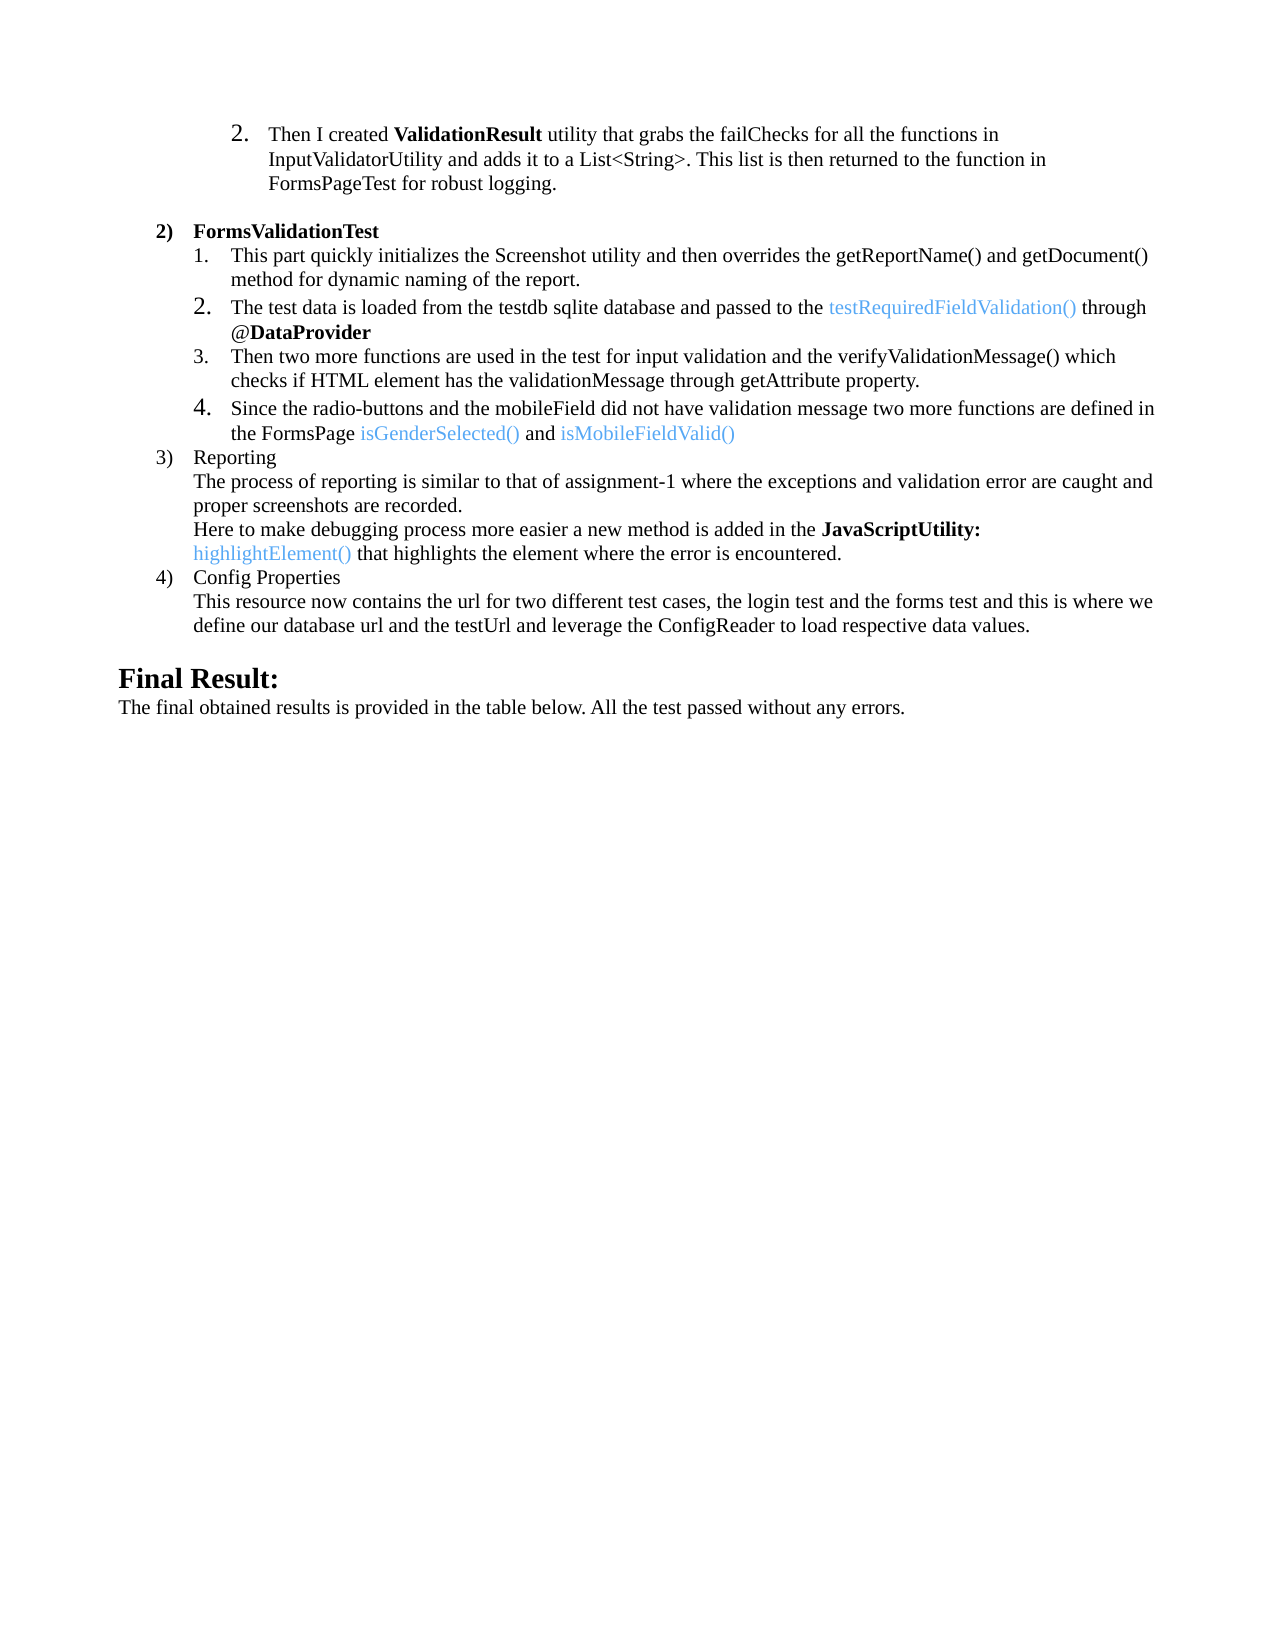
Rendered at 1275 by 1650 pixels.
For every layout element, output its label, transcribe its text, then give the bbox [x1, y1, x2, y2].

list The process of reporting is similar to that of assignment-1 where the exceptions and validation error are caught and proper screenshots are recorded. Here to make debugging process more easier a new method is added in the JavaScriptUtility: [156, 469, 1157, 541]
list Then I created ValidationResult utility that grabs the failChecks for all the functions in InputValidatorUtility and adds it to a List<String>. This list is then returned to the function in FormsPageTest for robust logging. [231, 118, 1157, 195]
text Final Result: [118, 662, 1157, 695]
list Reporting [156, 445, 1157, 469]
list FormsValidationTest [156, 219, 1157, 243]
list Since the radio-buttons and the mobileField did not have validation message two more functions are defined in the FormsPage isGenderSelected() and isMobileFieldValid() [193, 392, 1157, 445]
list Then two more functions are used in the test for input validation and the verifyValidationMessage() which checks if HTML element has the validationMessage through getAttribute property. [193, 344, 1157, 392]
list This part quickly initializes the Screenshot utility and then overrides the getReportName() and getDocument() method for dynamic naming of the report. [193, 243, 1157, 291]
list Config Properties This resource now contains the url for two different test cases, the login test and the forms test and this is where we define our database url and the testUrl and leverage the ConfigReader to load respective data values. [156, 565, 1157, 637]
text The final obtained results is provided in the table below. All the test passed without any errors. [118, 695, 1157, 719]
list The test data is loaded from the testdb sqlite database and passed to the testRequiredFieldValidation() through @DataProvider [193, 291, 1157, 344]
list highlightElement() that highlights the element where the error is encountered. [156, 541, 1157, 565]
